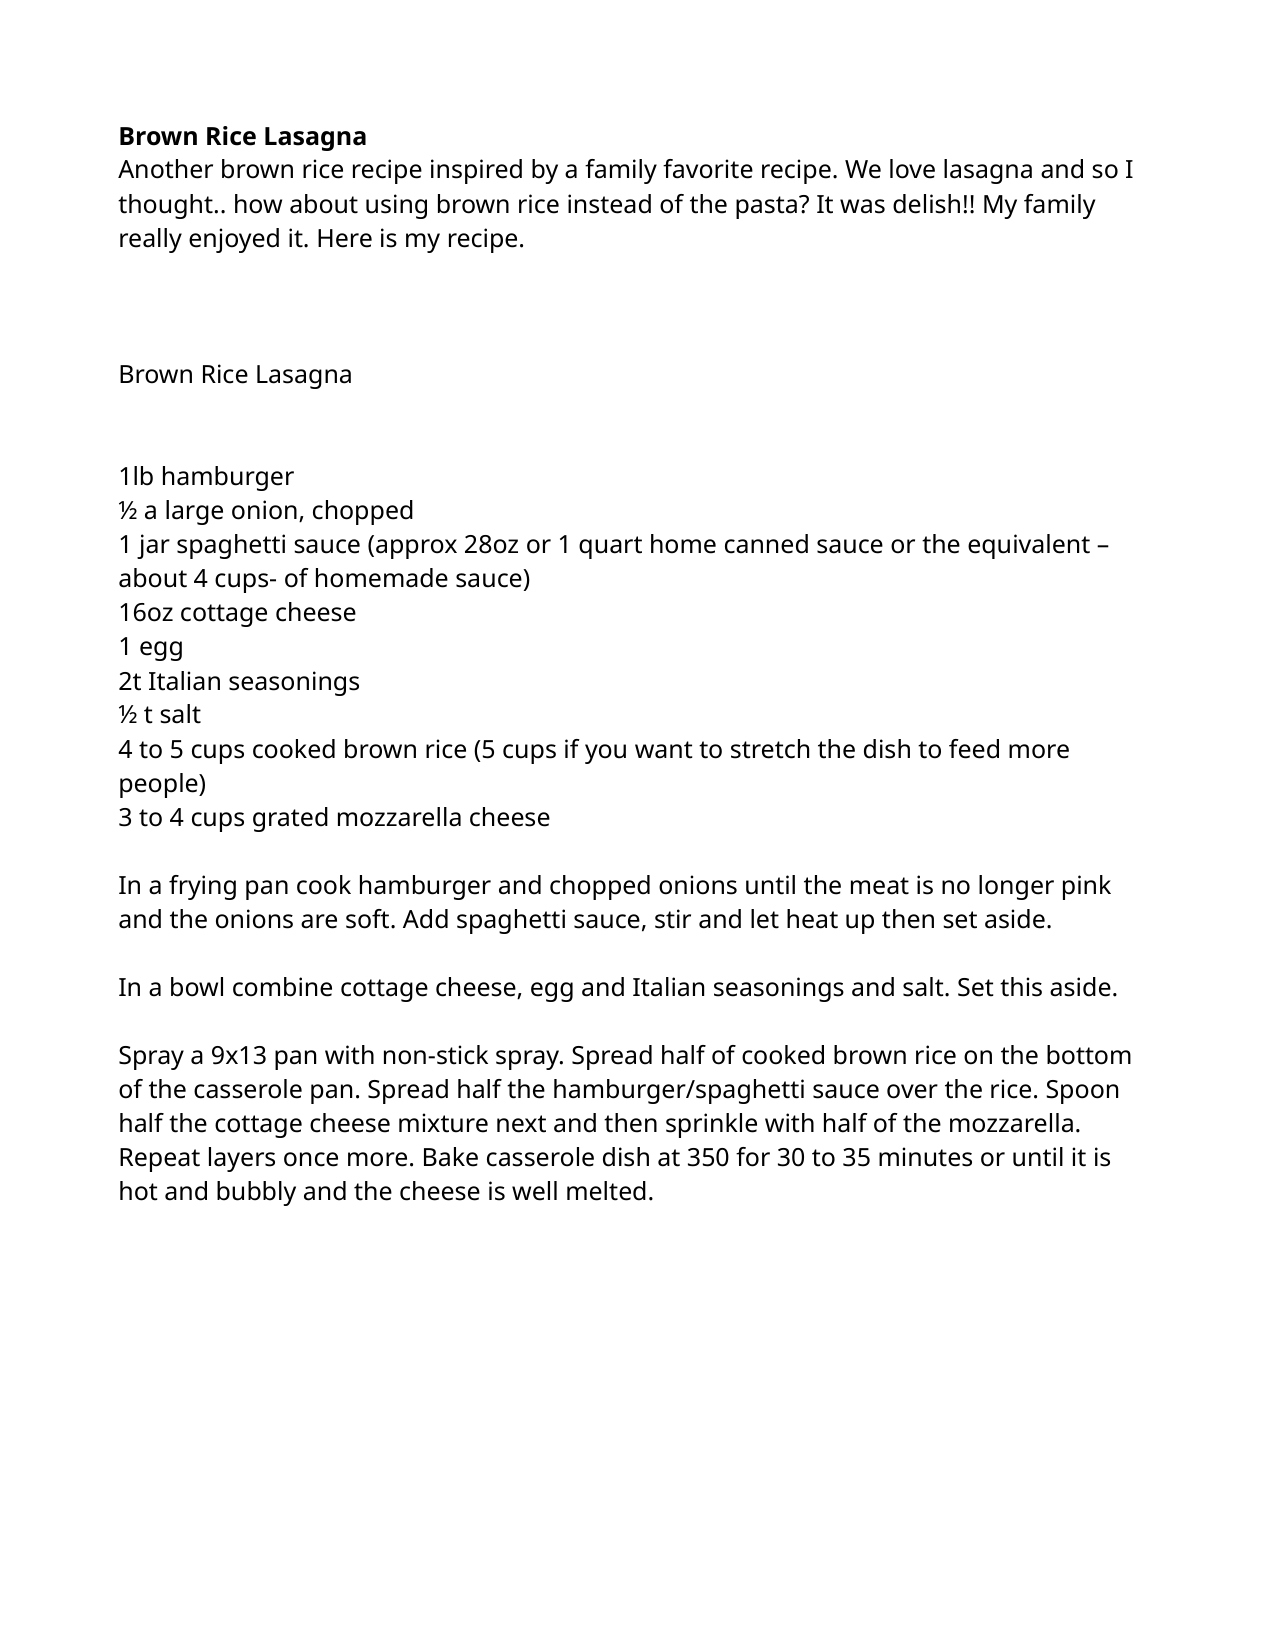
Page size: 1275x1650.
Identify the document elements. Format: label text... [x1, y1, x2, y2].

text Brown Rice Lasagna [118, 118, 1157, 152]
text Another brown rice recipe inspired by a family favorite recipe. We love lasagna and so I thought.. how about using brown rice instead of the pasta? It was delish!! My family really enjoyed it. Here is my recipe. [118, 152, 1157, 254]
text Brown Rice Lasagna 1lb hamburger ½ a large onion, chopped 1 jar spaghetti sauce (approx 28oz or 1 quart home canned sauce or the equivalent – about 4 cups- of homemade sauce) 16oz cottage cheese 1 egg 2t Italian seasonings ½ t salt 4 to 5 cups cooked brown rice (5 cups if you want to stretch the dish to feed more people) 3 to 4 cups grated mozzarella cheese In a frying pan cook hamburger and chopped onions until the meat is no longer pink and the onions are soft. Add spaghetti sauce, stir and let heat up then set aside. In a bowl combine cottage cheese, egg and Italian seasonings and salt. Set this aside. Spray a 9x13 pan with non-stick spray. Spread half of cooked brown rice on the bottom of the casserole pan. Spread half the hamburger/spaghetti sauce over the rice. Spoon half the cottage cheese mixture next and then sprinkle with half of the mozzarella. Repeat layers once more. Bake casserole dish at 350 for 30 to 35 minutes or until it is hot and bubbly and the cheese is well melted. [118, 254, 1157, 1208]
